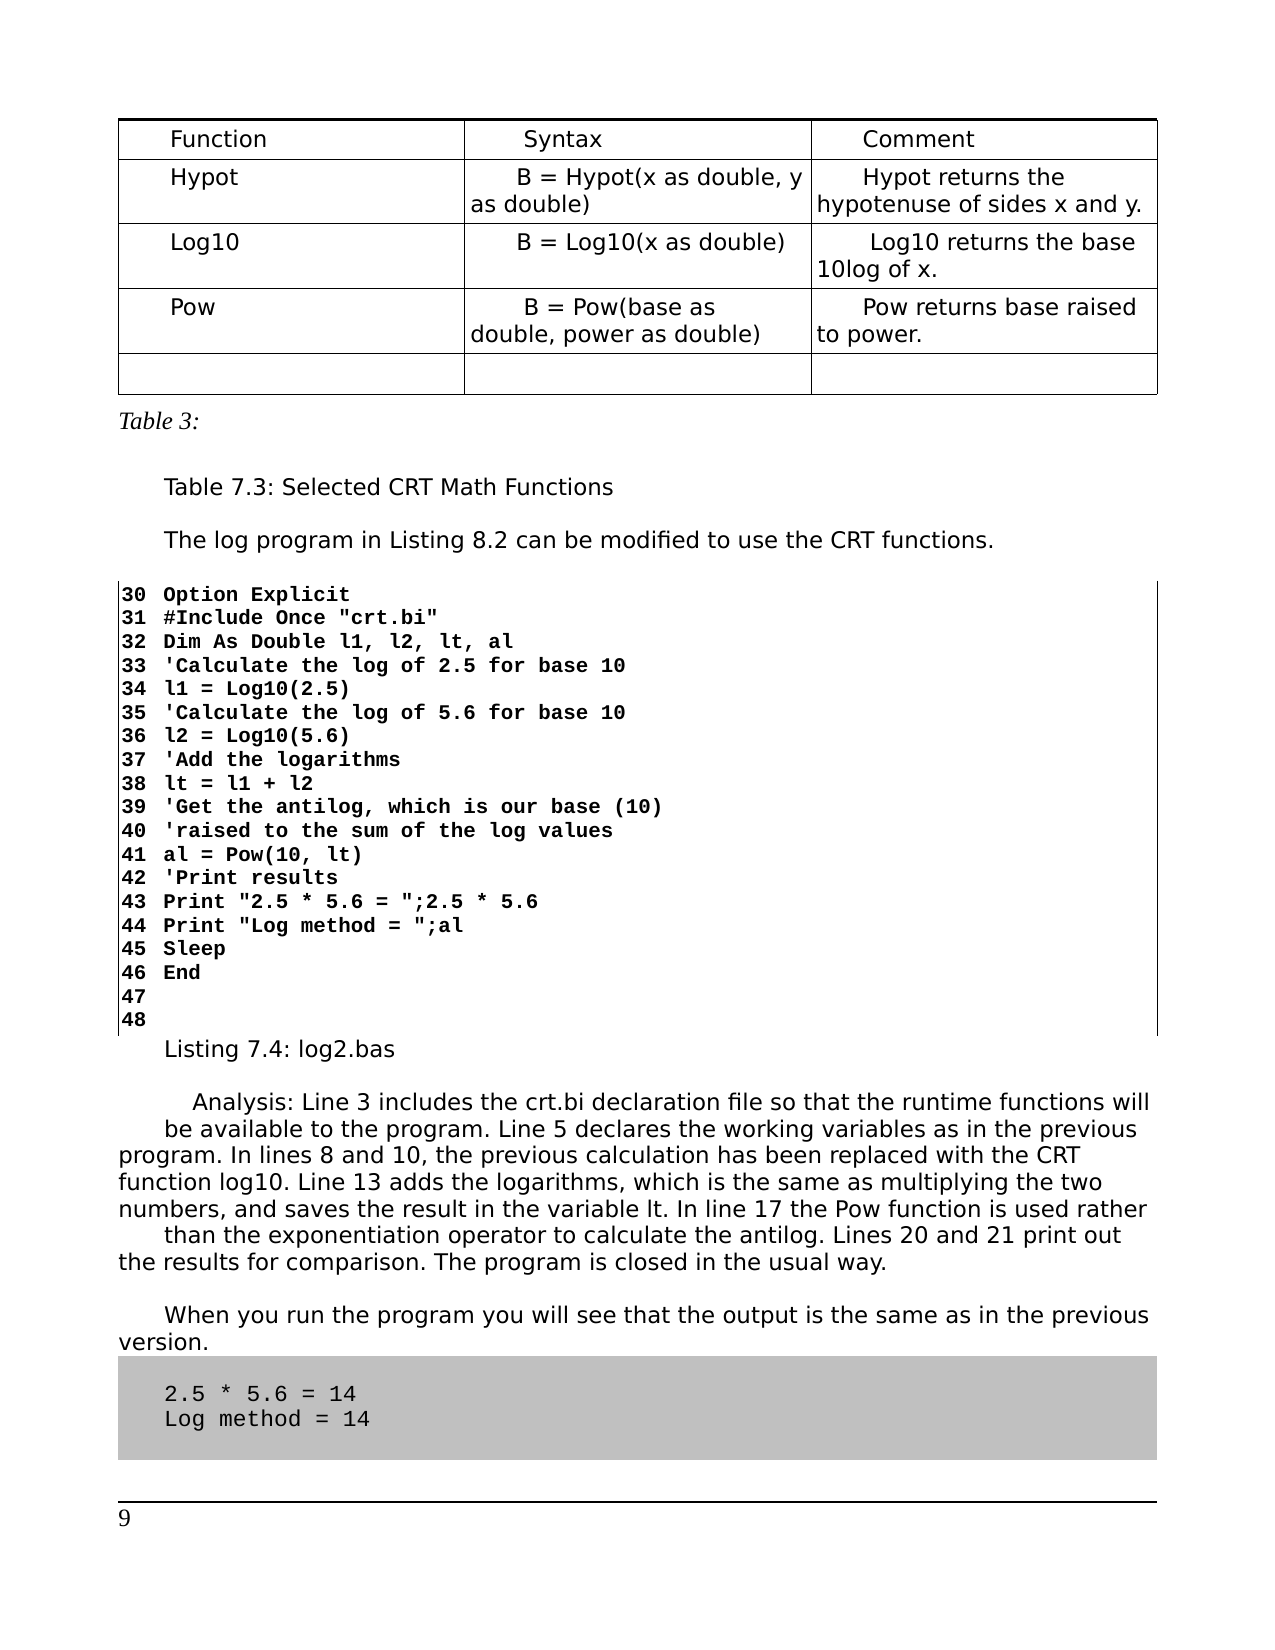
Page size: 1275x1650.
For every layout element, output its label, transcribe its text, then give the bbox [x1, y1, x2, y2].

table_cell B = Hypot(x as double, y as double) [465, 160, 811, 223]
table_cell Hypot returns the hypotenuse of sides x and y. [812, 160, 1157, 223]
list l2 = Log10(5.6) [119, 726, 1157, 749]
list Print "Log method = ";al [119, 915, 1157, 938]
text Table 3: [118, 406, 1157, 435]
list Sleep [119, 938, 1157, 962]
list 'Calculate the log of 5.6 for base 10 [119, 702, 1157, 726]
list 'Get the antilog, which is our base (10) [119, 796, 1157, 820]
table_cell [119, 354, 464, 393]
text Listing 7.4: log2.bas [118, 1036, 1157, 1063]
table_header Comment [812, 121, 1157, 158]
list al = Pow(10, lt) [119, 844, 1157, 867]
table_cell Pow [119, 289, 464, 353]
table_header Syntax [465, 121, 811, 158]
table_header Function [119, 121, 464, 158]
list l1 = Log10(2.5) [119, 678, 1157, 702]
text Log method = 14 [118, 1408, 1157, 1434]
list #Include Once "crt.bi" [119, 607, 1157, 631]
text When you run the program you will see that the output is the same as in the previous version. [118, 1303, 1157, 1356]
table_cell [812, 354, 1157, 393]
list 'raised to the sum of the log values [119, 820, 1157, 844]
table_cell B = Pow(base as double, power as double) [465, 289, 811, 353]
text 2.5 * 5.6 = 14 [118, 1382, 1157, 1408]
text Table 7.3: Selected CRT Math Functions [118, 474, 1157, 501]
text Analysis: Line 3 includes the crt.bi declaration file so that the runtime functions will [118, 1089, 1157, 1116]
list lt = l1 + l2 [119, 773, 1157, 796]
table_cell Log10 returns the base 10log of x. [812, 224, 1157, 288]
table_cell [465, 354, 811, 393]
list Print "2.5 * 5.6 = ";2.5 * 5.6 [119, 891, 1157, 915]
list Option Explicit [119, 581, 1157, 607]
text than the exponentiation operator to calculate the antilog. Lines 20 and 21 print out the results for comparison. The program is closed in the usual way. [118, 1223, 1157, 1276]
table_cell B = Log10(x as double) [465, 224, 811, 288]
list 'Add the logarithms [119, 749, 1157, 773]
list Dim As Double l1, l2, lt, al [119, 631, 1157, 654]
table_cell Pow returns base raised to power. [812, 289, 1157, 353]
text The log program in Listing 8.2 can be modified to use the CRT functions. [118, 527, 1157, 554]
list 'Calculate the log of 2.5 for base 10 [119, 654, 1157, 678]
text be available to the program. Line 5 declares the working variables as in the previous program. In lines 8 and 10, the previous calculation has been replaced with the CRT function log10. Line 13 adds the logarithms, which is the same as multiplying the two numbers, and saves the result in the variable lt. In line 17 the Pow function is used rather [118, 1116, 1157, 1223]
table_cell Hypot [119, 160, 464, 223]
list 'Print results [119, 867, 1157, 891]
list End [119, 962, 1157, 986]
table_cell Log10 [119, 224, 464, 288]
